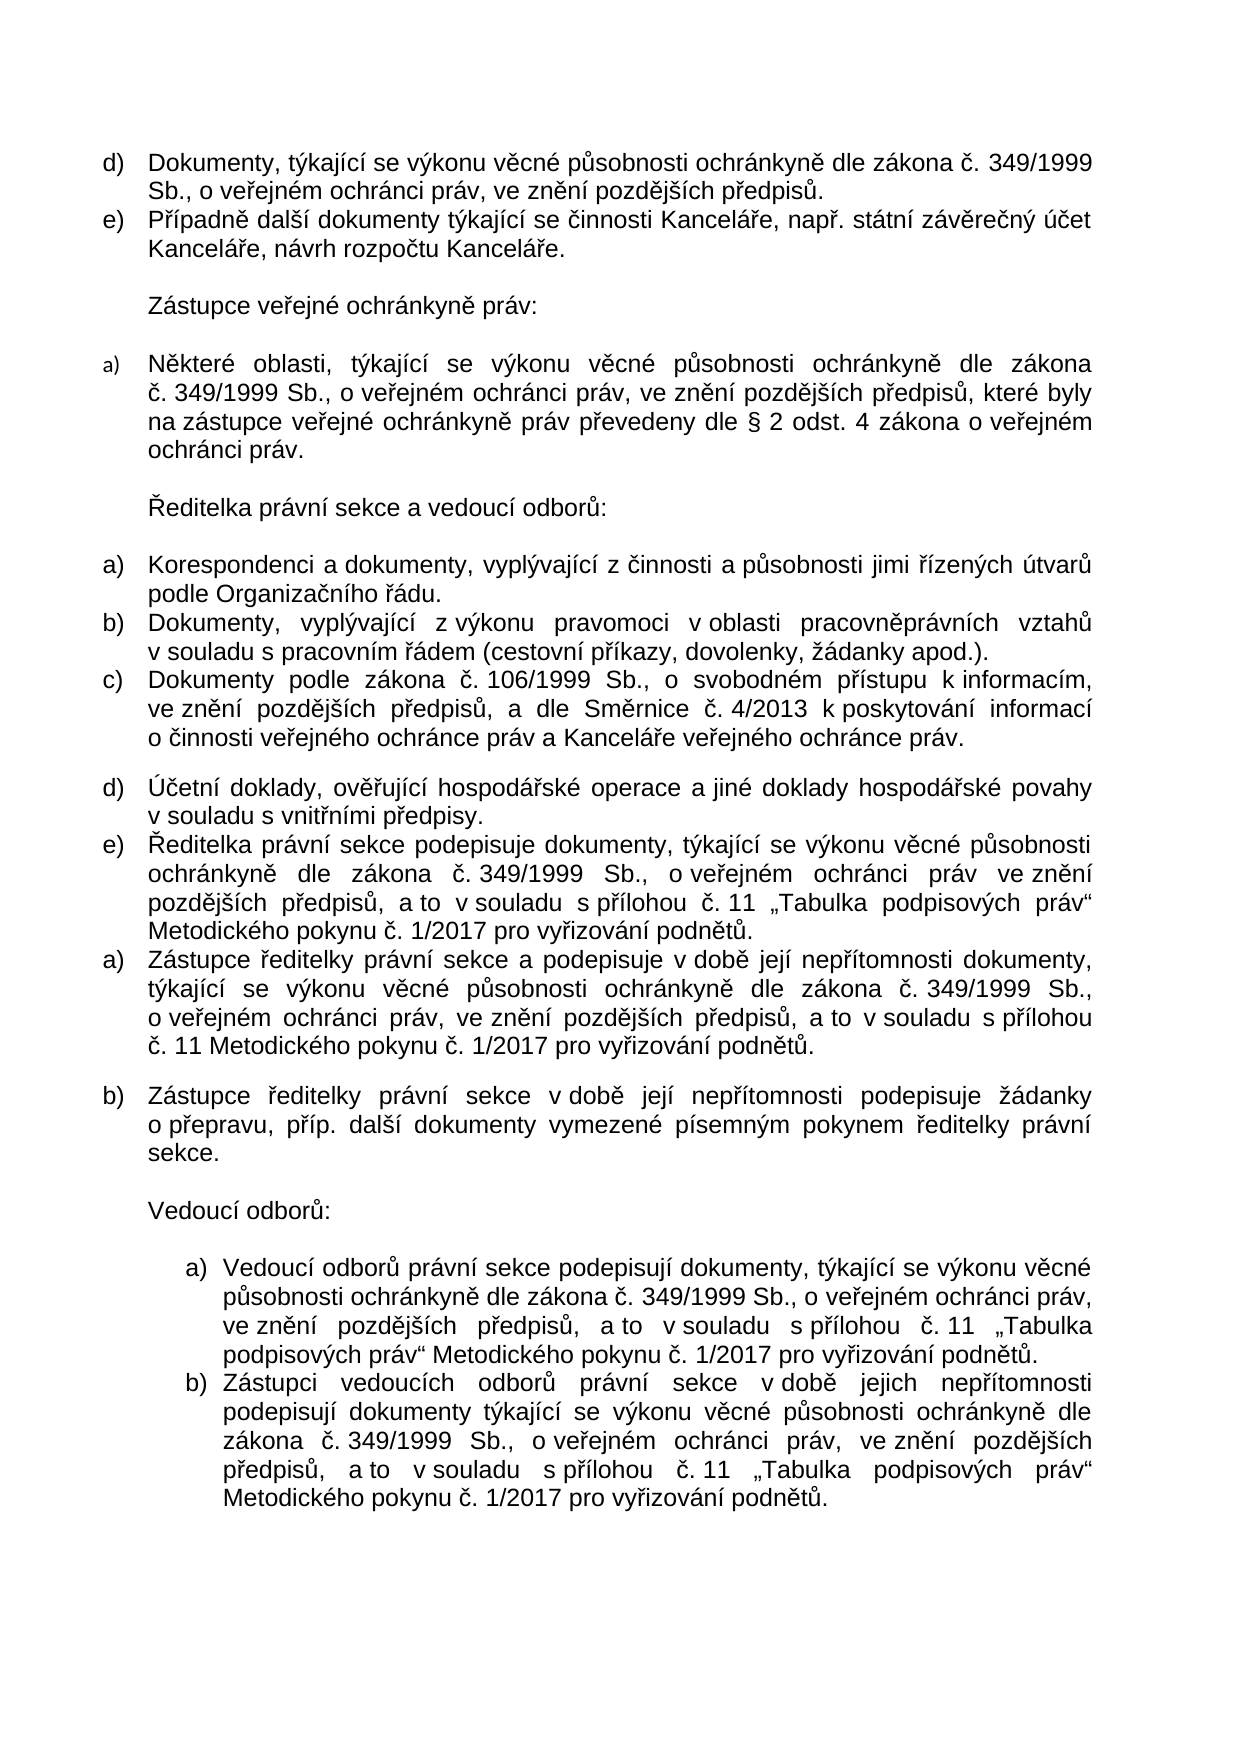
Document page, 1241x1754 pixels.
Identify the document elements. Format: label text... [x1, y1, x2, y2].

list Některé oblasti, týkající se výkonu věcné působnosti ochránkyně dle zákona č. 349/1999 Sb., o veřejném ochránci práv, ve znění pozdějších předpisů, které byly na zástupce veřejné ochránkyně práv převedeny dle § 2 odst. 4 zákona o veřejném ochránci práv. [102, 349, 1093, 464]
list Dokumenty podle zákona č. 106/1999 Sb., o svobodném přístupu k informacím, ve znění pozdějších předpisů, a dle Směrnice č. 4/2013 k poskytování informací o činnosti veřejného ochránce práv a Kanceláře veřejného ochránce práv. [102, 666, 1093, 752]
text Vedoucí odborů: [148, 1196, 1093, 1225]
list Zástupce ředitelky právní sekce v době její nepřítomnosti podepisuje žádanky o přepravu, příp. další dokumenty vymezené písemným pokynem ředitelky právní sekce. [102, 1081, 1093, 1167]
list Případně další dokumenty týkající se činnosti Kanceláře, např. státní závěrečný účet Kanceláře, návrh rozpočtu Kanceláře. [102, 205, 1093, 263]
list Dokumenty, týkající se výkonu věcné působnosti ochránkyně dle zákona č. 349/1999 Sb., o veřejném ochránci práv, ve znění pozdějších předpisů. [102, 148, 1093, 205]
text Ředitelka právní sekce a vedoucí odborů: [148, 493, 1093, 522]
list Korespondenci a dokumenty, vyplývající z činnosti a působnosti jimi řízených útvarů podle Organizačního řádu. [102, 551, 1093, 608]
text Zástupce veřejné ochránkyně práv: [148, 291, 1093, 320]
list Zástupce ředitelky právní sekce a podepisuje v době její nepřítomnosti dokumenty, týkající se výkonu věcné působnosti ochránkyně dle zákona č. 349/1999 Sb., o veřejném ochránci práv, ve znění pozdějších předpisů, a to v souladu s přílohou č. 11 Metodického pokynu č. 1/2017 pro vyřizování podnětů. [102, 945, 1093, 1060]
list Zástupci vedoucích odborů právní sekce v době jejich nepřítomnosti podepisují dokumenty týkající se výkonu věcné působnosti ochránkyně dle zákona č. 349/1999 Sb., o veřejném ochránci práv, ve znění pozdějších předpisů, a to v souladu s přílohou č. 11 „Tabulka podpisových práv“ Metodického pokynu č. 1/2017 pro vyřizování podnětů. [185, 1368, 1093, 1512]
list Ředitelka právní sekce podepisuje dokumenty, týkající se výkonu věcné působnosti ochránkyně dle zákona č. 349/1999 Sb., o veřejném ochránci práv ve znění pozdějších předpisů, a to v souladu s přílohou č. 11 „Tabulka podpisových práv“ Metodického pokynu č. 1/2017 pro vyřizování podnětů. [102, 830, 1093, 945]
list Vedoucí odborů právní sekce podepisují dokumenty, týkající se výkonu věcné působnosti ochránkyně dle zákona č. 349/1999 Sb., o veřejném ochránci práv, ve znění pozdějších předpisů, a to v souladu s přílohou č. 11 „Tabulka podpisových práv“ Metodického pokynu č. 1/2017 pro vyřizování podnětů. [185, 1253, 1093, 1368]
list Účetní doklady, ověřující hospodářské operace a jiné doklady hospodářské povahy v souladu s vnitřními předpisy. [102, 773, 1093, 830]
list Dokumenty, vyplývající z výkonu pravomoci v oblasti pracovněprávních vztahů v souladu s pracovním řádem (cestovní příkazy, dovolenky, žádanky apod.). [102, 608, 1093, 666]
